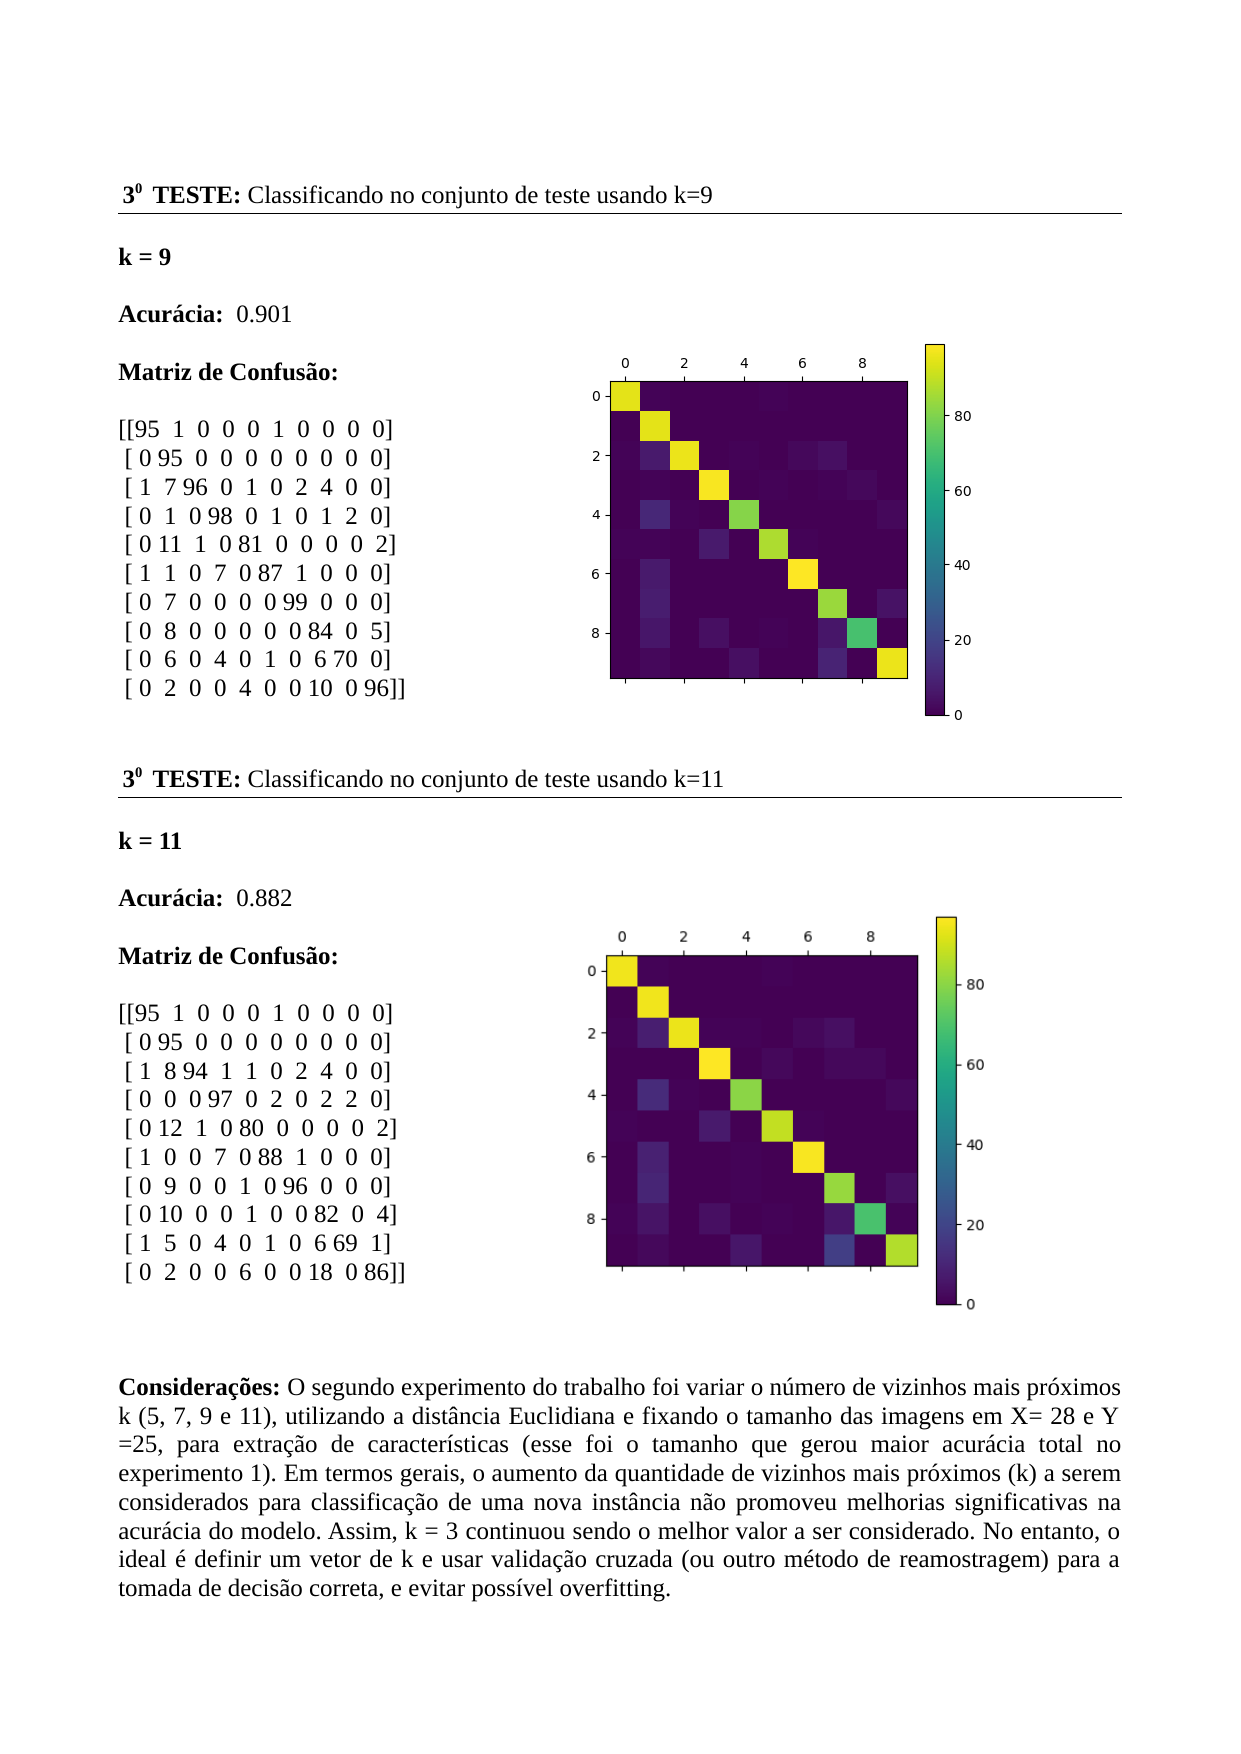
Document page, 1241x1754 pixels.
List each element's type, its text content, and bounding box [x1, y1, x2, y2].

text [1016, 529, 1122, 558]
text [1016, 414, 1122, 443]
picture [538, 279, 1016, 757]
text [1016, 673, 1122, 702]
text [ 0 11 1 0 81 0 0 0 0 2] [118, 529, 538, 558]
text [1016, 644, 1122, 673]
text [1016, 357, 1122, 386]
text [1032, 1257, 1122, 1286]
text [ 1 5 0 4 0 1 0 6 69 1] [118, 1228, 532, 1257]
text [ 1 8 94 1 1 0 2 4 0 0] [118, 1056, 532, 1084]
text [ 0 1 0 98 0 1 0 1 2 0] [118, 501, 538, 529]
text [1032, 883, 1122, 912]
text [1016, 299, 1122, 328]
text [1016, 587, 1122, 616]
text [1016, 616, 1122, 644]
text [ 0 95 0 0 0 0 0 0 0 0] [118, 1027, 532, 1056]
text k = 9 [118, 242, 1122, 271]
text k = 11 [118, 826, 1122, 854]
text Considerações: O segundo experimento do trabalho foi variar o número de vizinhos mais próximos k (5, 7, 9 e 11), utilizando a distância Euclidiana e fixando o tamanho das imagens em X= 28 e Y =25, para extração de características (esse foi o tamanho que gerou maior acurácia total no experimento 1). Em termos gerais, o aumento da quantidade de vizinhos mais próximos (k) a serem considerados para classificação de uma nova instância não promoveu melhorias significativas na acurácia do modelo. Assim, k = 3 continuou sendo o melhor valor a ser considerado. No entanto, o ideal é definir um vetor de k e usar validação cruzada (ou outro método de reamostragem) para a tomada de decisão correta, e evitar possível overfitting. [118, 1372, 1122, 1602]
text [1016, 558, 1122, 587]
text [1032, 941, 1122, 969]
text [ 1 1 0 7 0 87 1 0 0 0] [118, 558, 538, 587]
text [ 0 7 0 0 0 0 99 0 0 0] [118, 587, 538, 616]
text Acurácia: 0.901 [118, 299, 538, 328]
text [[95 1 0 0 0 1 0 0 0 0] [118, 414, 538, 443]
text [ 0 12 1 0 80 0 0 0 0 2] [118, 1113, 532, 1142]
text [1032, 1084, 1122, 1113]
text 30 TESTE: Classificando no conjunto de teste usando k=11 [118, 759, 1122, 797]
text [ 0 0 0 97 0 2 0 2 2 0] [118, 1084, 532, 1113]
text [ 0 8 0 0 0 0 0 84 0 5] [118, 616, 538, 644]
text [1032, 1027, 1122, 1056]
text [ 0 2 0 0 4 0 0 10 0 96]] [118, 673, 538, 702]
text [ 1 7 96 0 1 0 2 4 0 0] [118, 472, 538, 501]
text [1016, 501, 1122, 529]
text [1016, 472, 1122, 501]
text [1032, 1228, 1122, 1257]
picture [532, 849, 1032, 1349]
text [1032, 1171, 1122, 1199]
text [1032, 1199, 1122, 1228]
text [[95 1 0 0 0 1 0 0 0 0] [118, 998, 532, 1027]
text [ 0 95 0 0 0 0 0 0 0 0] [118, 443, 538, 472]
text Matriz de Confusão: [118, 357, 538, 386]
text [ 0 9 0 0 1 0 96 0 0 0] [118, 1171, 532, 1199]
text Matriz de Confusão: [118, 941, 532, 969]
text [ 0 6 0 4 0 1 0 6 70 0] [118, 644, 538, 673]
text [1032, 1113, 1122, 1142]
text [ 1 0 0 7 0 88 1 0 0 0] [118, 1142, 532, 1171]
text [1032, 1142, 1122, 1171]
text Acurácia: 0.882 [118, 883, 532, 912]
text 30 TESTE: Classificando no conjunto de teste usando k=9 [118, 176, 1122, 213]
text [ 0 10 0 0 1 0 0 82 0 4] [118, 1199, 532, 1228]
text [ 0 2 0 0 6 0 0 18 0 86]] [118, 1257, 532, 1286]
text [1032, 998, 1122, 1027]
text [1016, 443, 1122, 472]
text [1032, 1056, 1122, 1084]
